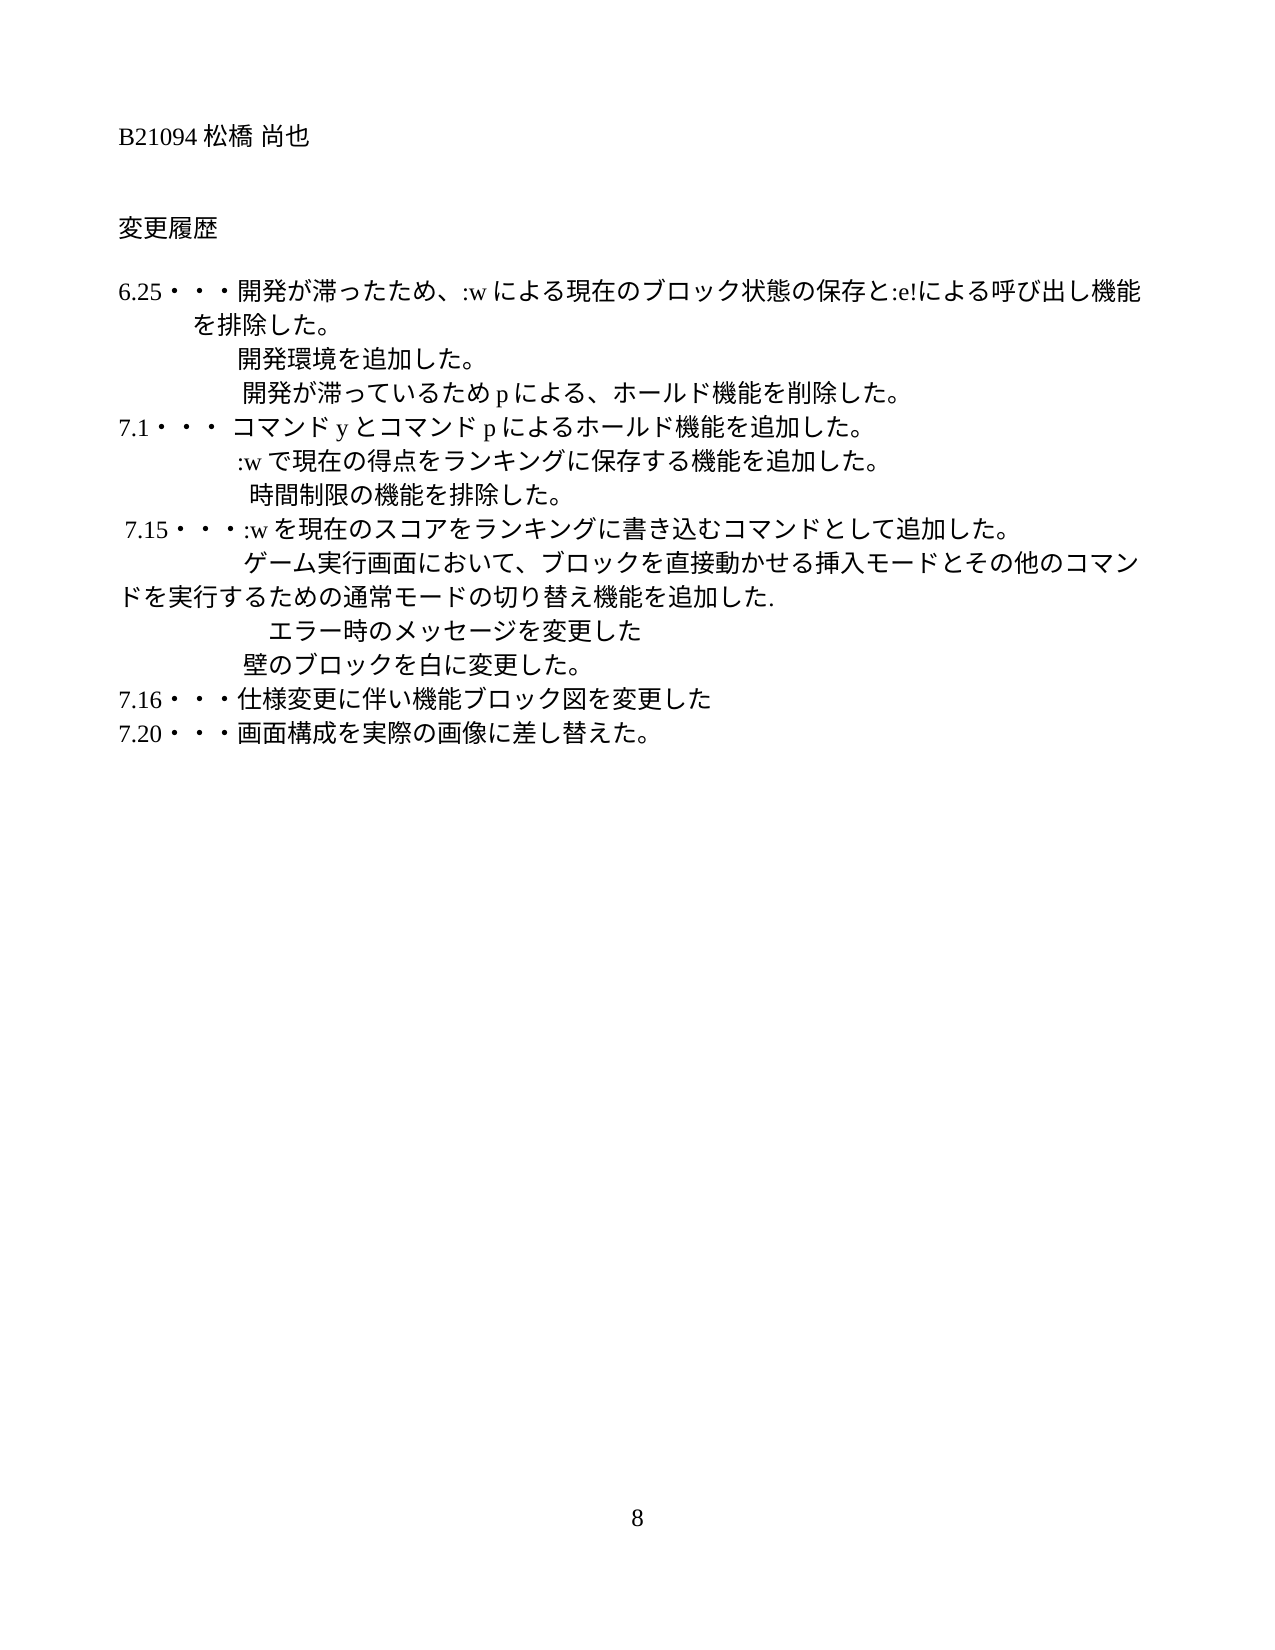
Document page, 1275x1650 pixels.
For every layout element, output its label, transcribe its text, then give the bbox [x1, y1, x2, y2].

text 7.15・・・:wを現在のスコアをランキングに書き込むコマンドとして追加した。 [118, 512, 1157, 546]
text 6.25・・・開発が滞ったため、:wによる現在のブロック状態の保存と:e!による呼び出し機能 を排除した。 [118, 273, 1157, 341]
text エラー時のメッセージを変更した [118, 614, 1157, 648]
text :wで現在の得点をランキングに保存する機能を追加した。 [118, 443, 1157, 478]
text 7.20・・・画面構成を実際の画像に差し替えた。 [118, 716, 1157, 750]
text 7.1・・・ コマンドyとコマンドpによるホールド機能を追加した。 [118, 409, 1157, 443]
text 時間制限の機能を排除した。 [118, 478, 1157, 512]
text 7.16・・・仕様変更に伴い機能ブロック図を変更した [118, 682, 1157, 716]
text ゲーム実行画面において、ブロックを直接動かせる挿入モードとその他のコマンドを実行するための通常モードの切り替え機能を追加した. [118, 546, 1157, 614]
text 壁のブロックを白に変更した。 [118, 648, 1157, 682]
text 開発環境を追加した。 [118, 341, 1157, 375]
text 開発が滞っているためpによる、ホールド機能を削除した。 [118, 375, 1157, 409]
text 変更履歴 [118, 210, 1157, 244]
